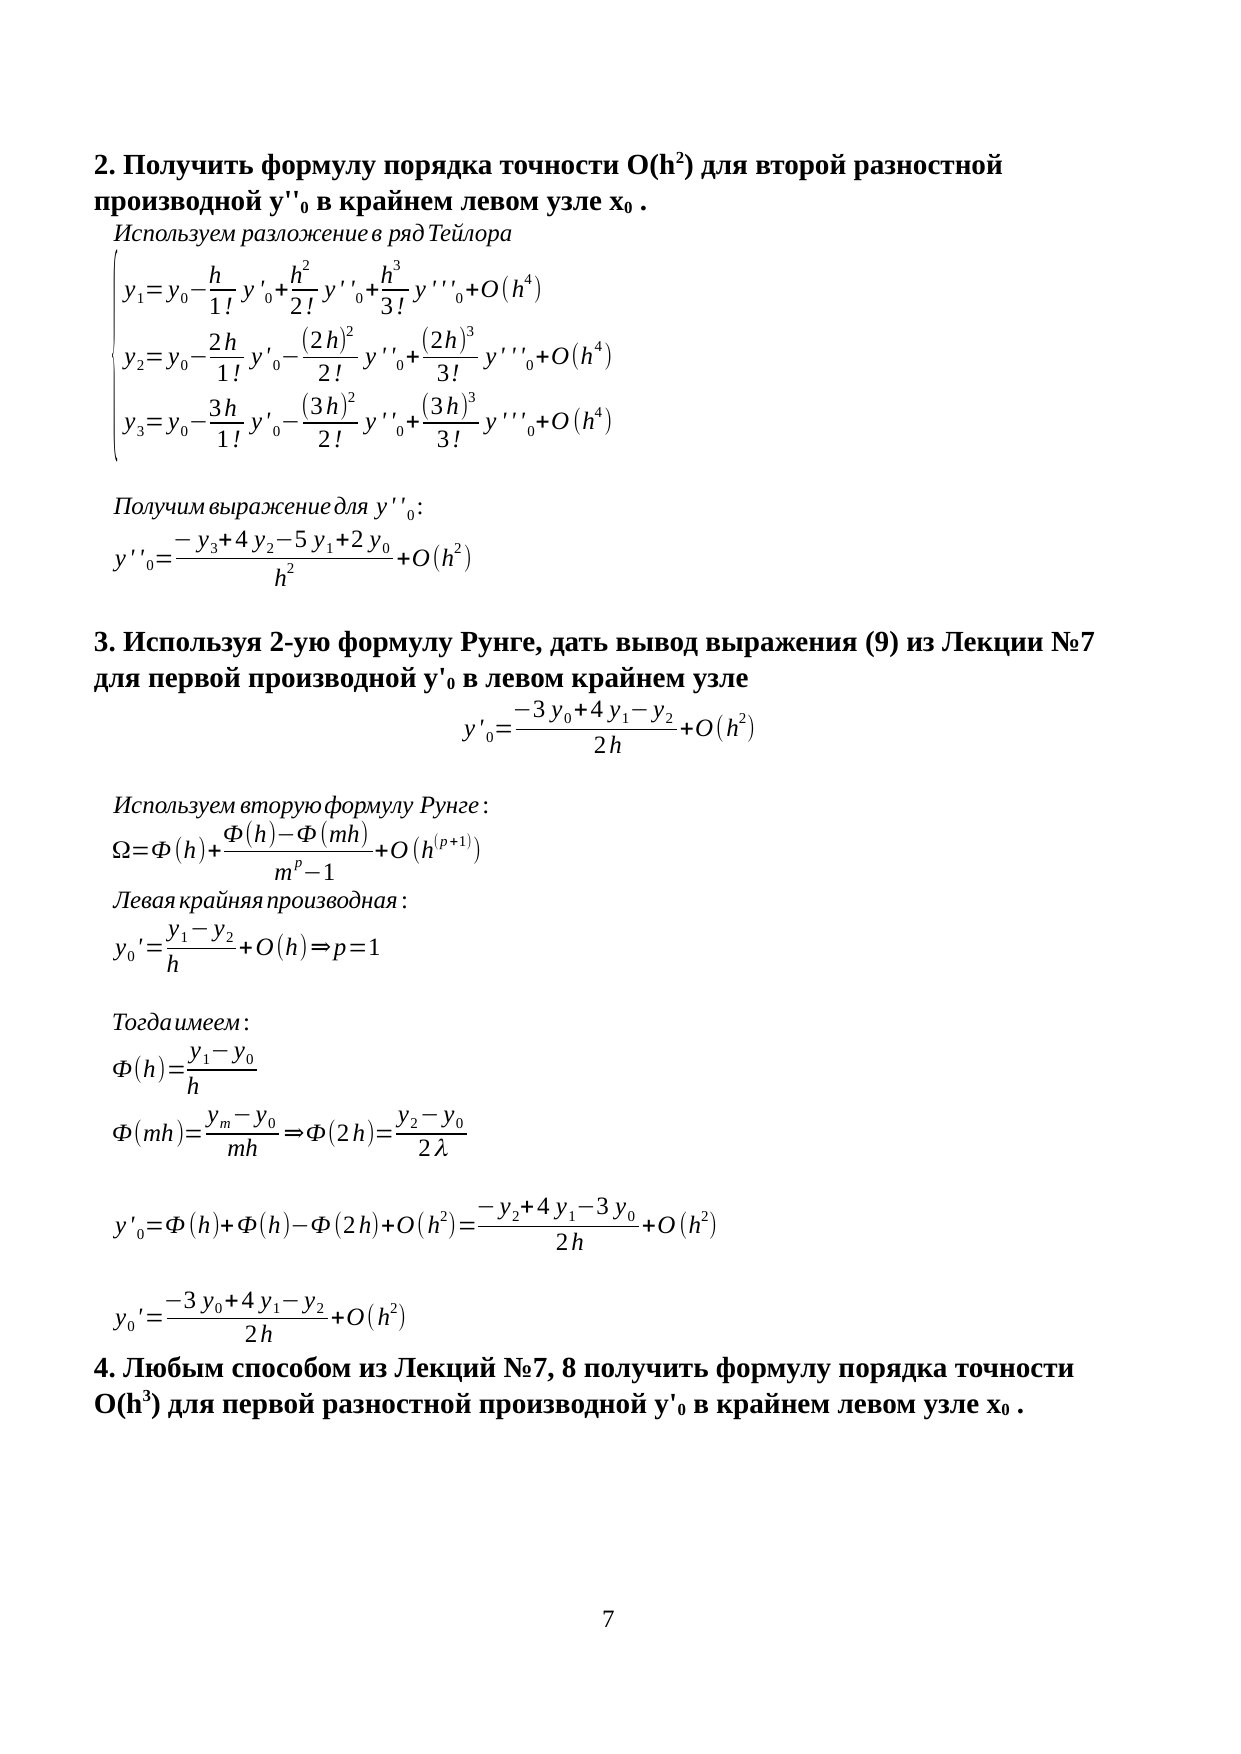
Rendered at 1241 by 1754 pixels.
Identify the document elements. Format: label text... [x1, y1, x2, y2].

text 2. Получить формулу порядка точности O(h2) для второй разностной производной y''0 в крайнем левом узле x0 . [94, 147, 1122, 217]
text 3. Используя 2-ую формулу Рунге, дать вывод выражения (9) из Лекции №7 для первой производной y'0 в левом крайнем узле [94, 624, 1122, 693]
text 4. Любым способом из Лекций №7, 8 получить формулу порядка точности O(h3) для первой разностной производной y'0 в крайнем левом узле x0 . [94, 1350, 1122, 1419]
